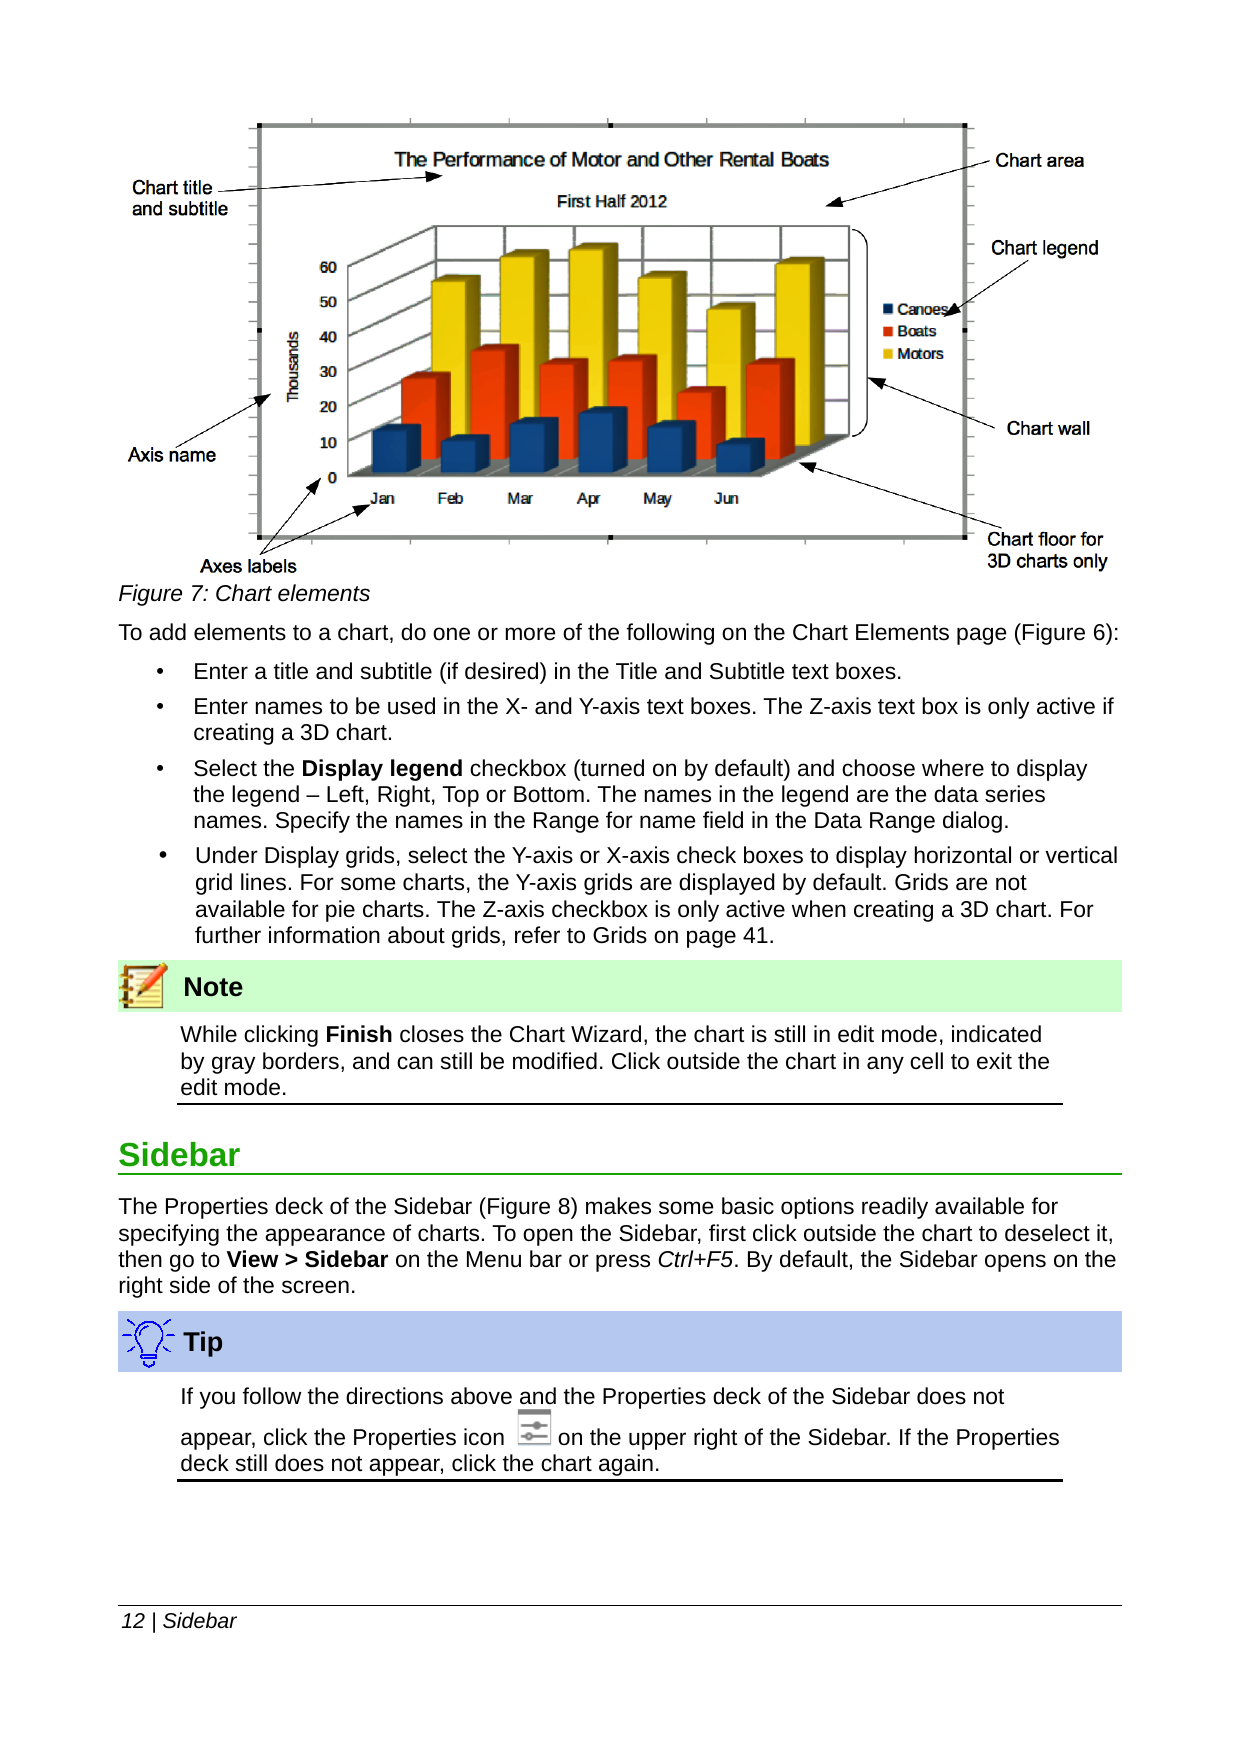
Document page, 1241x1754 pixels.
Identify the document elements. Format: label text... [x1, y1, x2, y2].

text The Properties deck of the Sidebar (Figure 8) makes some basic options readily available for specifying the appearance of charts. To open the Sidebar, first click outside the chart to deselect it, then go to View > Sidebar on the Menu bar or press Ctrl+F5. By default, the Sidebar opens on the right side of the screen. [118, 1193, 1122, 1298]
text To add elements to a chart, do one or more of the following on the Chart Elements page (Figure 6): [118, 619, 1122, 645]
subtitle Sidebar [118, 1135, 1122, 1173]
picture [118, 118, 1123, 581]
text Figure 7: Chart elements [118, 581, 1122, 606]
list Enter names to be used in the X- and Y-axis text boxes. The Z-axis text box is only active if creating a 3D chart. [156, 693, 1122, 746]
text If you follow the directions above and the Properties deck of the Sidebar does not appear, click the Properties icon on the upper right of the Sidebar. If the Properties deck still does not appear, click the chart again. [177, 1380, 1063, 1479]
list Under Display grids, select the Y-axis or X-axis check boxes to display horizontal or vertical grid lines. For some charts, the Y-axis grids are displayed by default. Grids are not available for pie charts. The Z-axis checkbox is only active when creating a 3D chart. For further information about grids, refer to Grids on page 41. [156, 842, 1122, 948]
list Select the Display legend checkbox (turned on by default) and choose where to display the legend – Left, Right, Top or Bottom. The names in the legend are the data series names. Specify the names in the Range for name field in the Data Range dialog. [156, 754, 1122, 834]
subtitle Note [118, 960, 1122, 1012]
picture [119, 961, 170, 1012]
subtitle Tip [179, 1311, 1122, 1372]
picture [119, 1311, 179, 1372]
list Enter a title and subtitle (if desired) in the Title and Subtitle text boxes. [156, 658, 1122, 684]
text While clicking Finish closes the Chart Wizard, the chart is still in edit mode, indicated by gray borders, and can still be modified. Click outside the chart in any cell to exit the edit mode. [177, 1018, 1063, 1103]
picture [517, 1409, 552, 1446]
